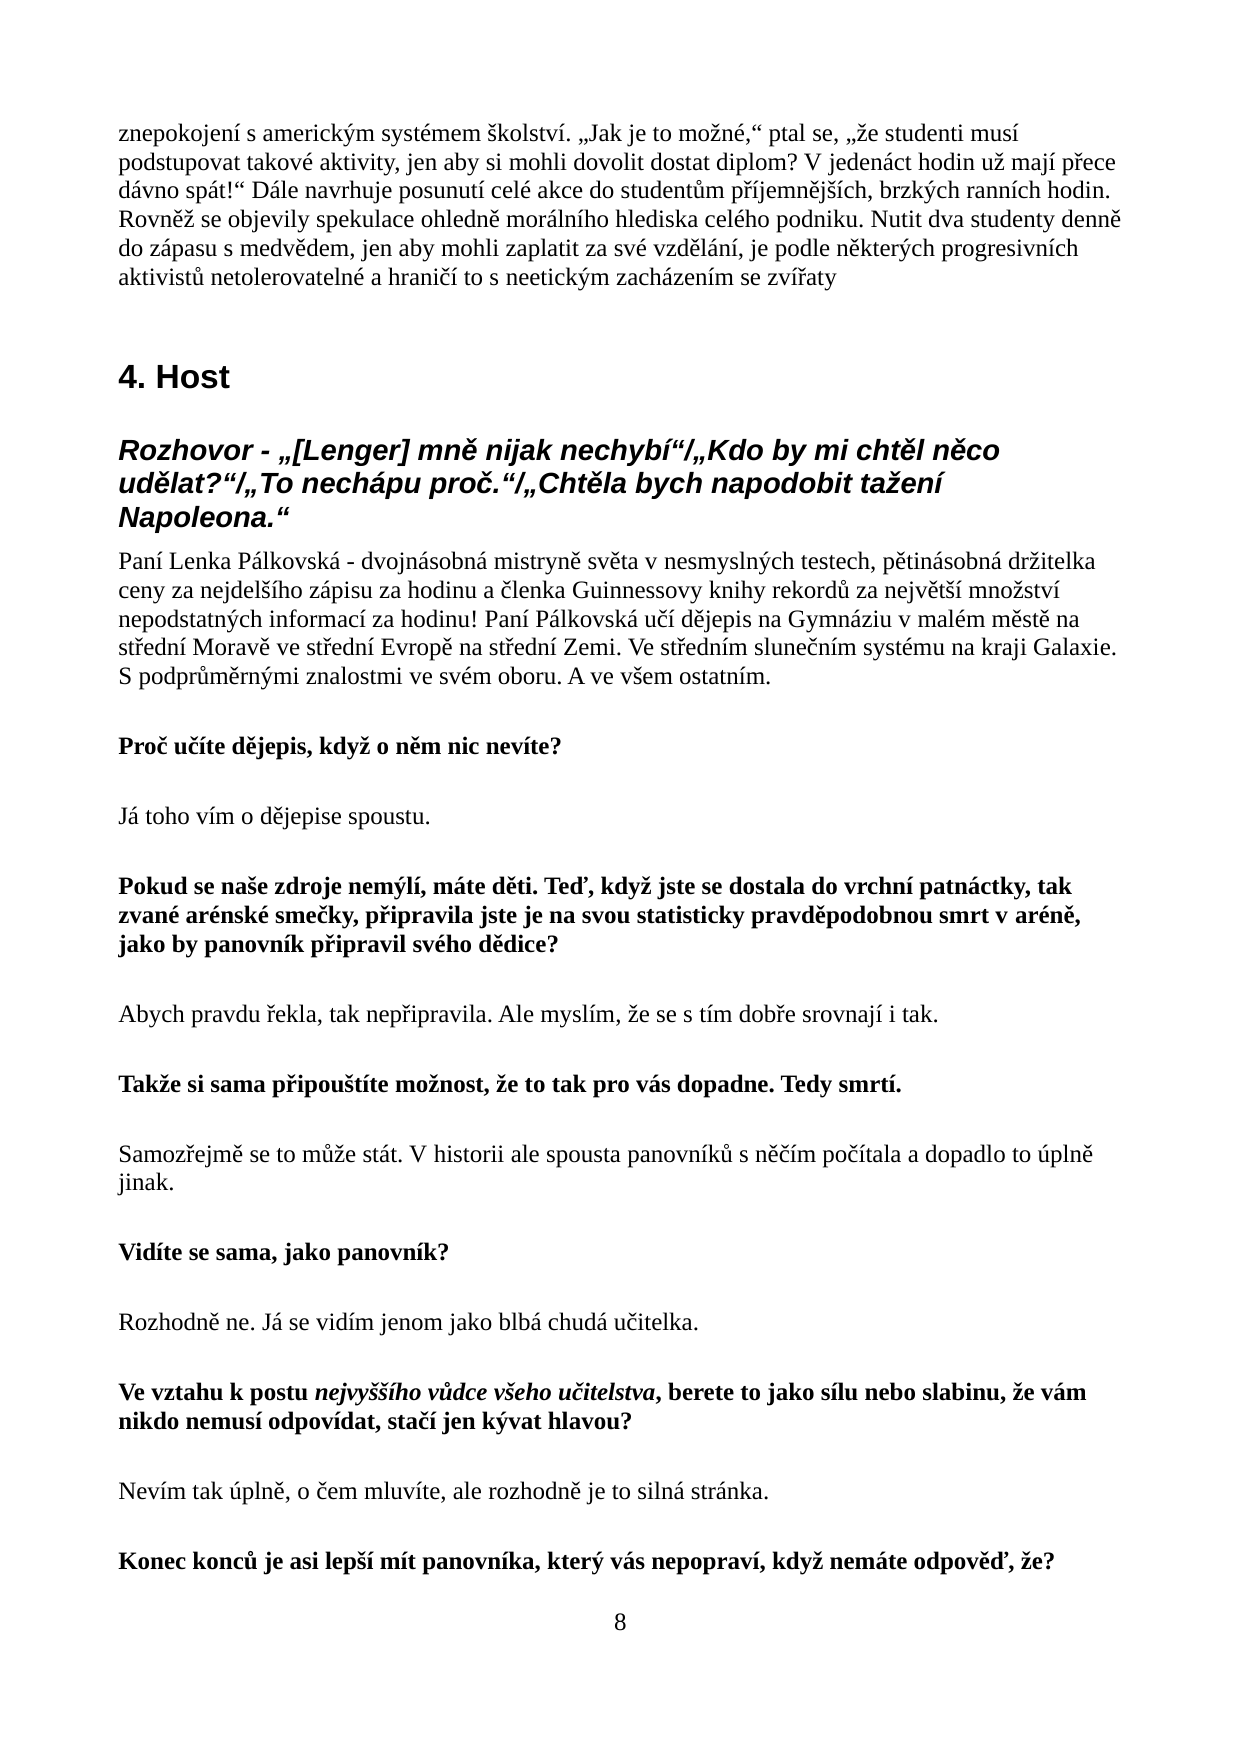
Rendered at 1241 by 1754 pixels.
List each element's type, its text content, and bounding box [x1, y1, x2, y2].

text Konec konců je asi lepší mít panovníka, který vás nepopraví, když nemáte odpověď, že? [118, 1546, 1122, 1575]
text Ve vztahu k postu nejvyššího vůdce všeho učitelstva, berete to jako sílu nebo slabinu, že vám nikdo nemusí odpovídat, stačí jen kývat hlavou? [118, 1377, 1122, 1464]
text Abych pravdu řekla, tak nepřipravila. Ale myslím, že se s tím dobře srovnají i tak. [118, 999, 1122, 1056]
text Proč učíte dějepis, když o něm nic nevíte? [118, 731, 1122, 789]
text Vidíte se sama, jako panovník? [118, 1237, 1122, 1295]
text Já toho vím o dějepise spoustu. [118, 801, 1122, 859]
text Paní Lenka Pálkovská - dvojnásobná mistryně světa v nesmyslných testech, pětinásobná držitelka ceny za nejdelšího zápisu za hodinu a členka Guinnessovy knihy rekordů za největší množství nepodstatných informací za hodinu! Paní Pálkovská učí dějepis na Gymnáziu v malém městě na střední Moravě ve střední Evropě na střední Zemi. Ve středním slunečním systému na kraji Galaxie. S podprůměrnými znalostmi ve svém oboru. A ve všem ostatním. [118, 546, 1122, 719]
subtitle Host [118, 357, 1122, 396]
text Takže si sama připouštíte možnost, že to tak pro vás dopadne. Tedy smrtí. [118, 1069, 1122, 1126]
text znepokojení s americkým systémem školství. „Jak je to možné,“ ptal se, „že studenti musí podstupovat takové aktivity, jen aby si mohli dovolit dostat diplom? V jedenáct hodin už mají přece dávno spát!“ Dále navrhuje posunutí celé akce do studentům příjemnějších, brzkých ranních hodin. Rovněž se objevily spekulace ohledně morálního hlediska celého podniku. Nutit dva studenty denně do zápasu s medvědem, jen aby mohli zaplatit za své vzdělání, je podle některých progresivních aktivistů netolerovatelné a hraničí to s neetickým zacházením se zvířaty [118, 118, 1122, 319]
text Rozhodně ne. Já se vidím jenom jako blbá chudá učitelka. [118, 1307, 1122, 1365]
subtitle Rozhovor - „[Lenger] mně nijak nechybí“/„Kdo by mi chtěl něco udělat?“/„To nechápu proč.“/„Chtěla bych napodobit tažení Napoleona.“ [118, 433, 1122, 534]
text Pokud se naše zdroje nemýlí, máte děti. Teď, když jste se dostala do vrchní patnáctky, tak zvané arénské smečky, připravila jste je na svou statisticky pravděpodobnou smrt v aréně, jako by panovník připravil svého dědice? [118, 871, 1122, 986]
text Nevím tak úplně, o čem mluvíte, ale rozhodně je to silná stránka. [118, 1476, 1122, 1534]
text Samozřejmě se to může stát. V historii ale spousta panovníků s něčím počítala a dopadlo to úplně jinak. [118, 1139, 1122, 1225]
